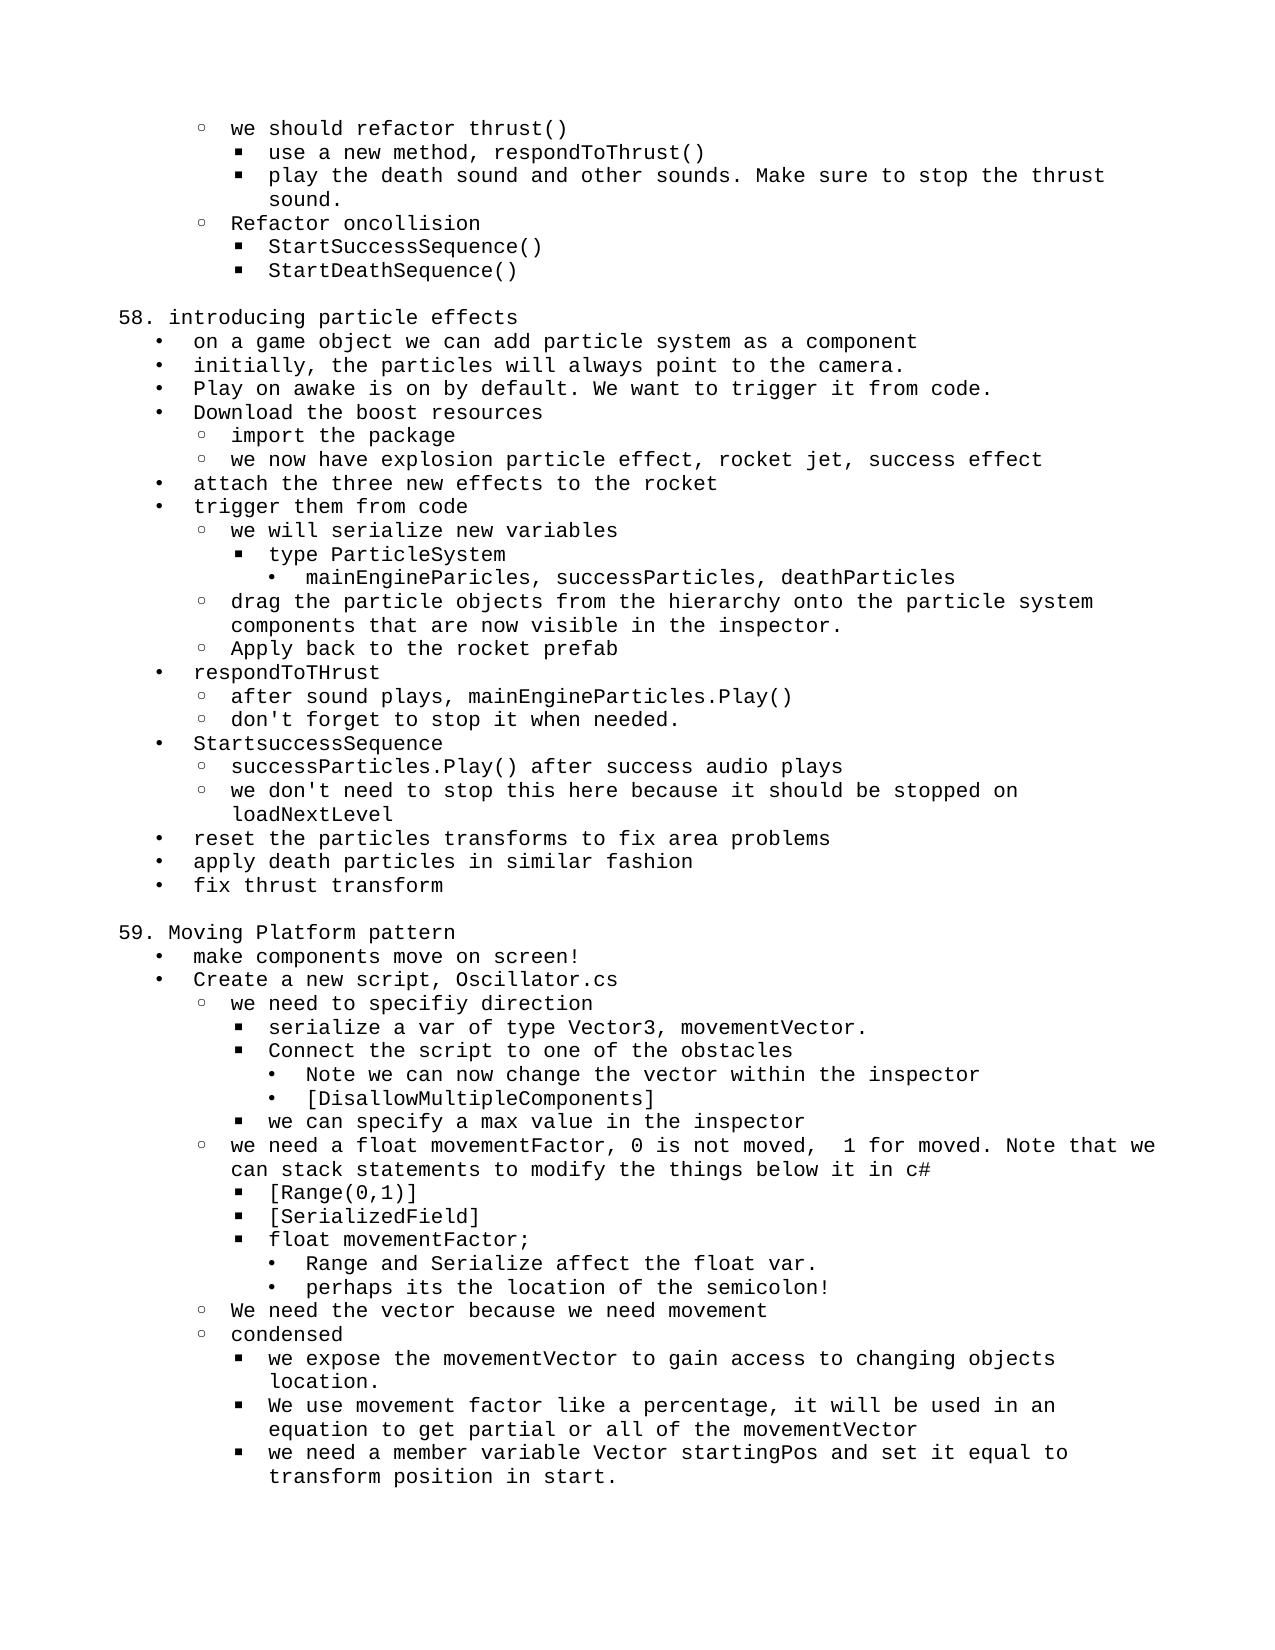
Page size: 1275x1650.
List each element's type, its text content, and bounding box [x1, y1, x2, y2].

list serialize a var of type Vector3, movementVector. [231, 1017, 1157, 1040]
list Refactor oncollision [193, 213, 1157, 236]
list we should refactor thrust() [193, 118, 1157, 142]
list Connect the script to one of the obstacles [231, 1040, 1157, 1064]
list StartSuccessSequence() [231, 236, 1157, 260]
list use a new method, respondToThrust() [231, 142, 1157, 165]
list attach the three new effects to the rocket [156, 473, 1157, 496]
list respondToTHrust [156, 662, 1157, 686]
list [Range(0,1)] [231, 1182, 1157, 1206]
list make components move on screen! [156, 946, 1157, 969]
list Apply back to the rocket prefab [193, 638, 1157, 662]
list Note we can now change the vector within the inspector [268, 1064, 1157, 1088]
list [SerializedField] [231, 1206, 1157, 1229]
list fix thrust transform [156, 875, 1157, 898]
text 58. introducing particle effects [118, 307, 1157, 331]
list float movementFactor; [231, 1229, 1157, 1253]
list We need the vector because we need movement [193, 1300, 1157, 1324]
list import the package [193, 426, 1157, 449]
list condensed [193, 1324, 1157, 1348]
list successParticles.Play() after success audio plays [193, 757, 1157, 780]
list initially, the particles will always point to the camera. [156, 354, 1157, 378]
list We use movement factor like a percentage, it will be used in an equation to get partial or all of the movementVector [231, 1395, 1157, 1442]
list Play on awake is on by default. We want to trigger it from code. [156, 378, 1157, 402]
list we don't need to stop this here because it should be stopped on loadNextLevel [193, 780, 1157, 827]
list mainEngineParicles, successParticles, deathParticles [268, 567, 1157, 591]
list StartsuccessSequence [156, 733, 1157, 757]
list apply death particles in similar fashion [156, 851, 1157, 875]
list on a game object we can add particle system as a component [156, 331, 1157, 354]
list StartDeathSequence() [231, 260, 1157, 284]
list we expose the movementVector to gain access to changing objects location. [231, 1348, 1157, 1395]
list we can specify a max value in the inspector [231, 1111, 1157, 1135]
list we need a float movementFactor, 0 is not moved, 1 for moved. Note that we can stack statements to modify the things below it in c# [193, 1135, 1157, 1182]
list perhaps its the location of the semicolon! [268, 1277, 1157, 1300]
list Create a new script, Oscillator.cs [156, 969, 1157, 993]
list reset the particles transforms to fix area problems [156, 827, 1157, 851]
list type ParticleSystem [231, 544, 1157, 567]
list [DisallowMultipleComponents] [268, 1088, 1157, 1111]
list we need to specifiy direction [193, 993, 1157, 1017]
list we now have explosion particle effect, rocket jet, success effect [193, 449, 1157, 473]
list drag the particle objects from the hierarchy onto the particle system components that are now visible in the inspector. [193, 591, 1157, 638]
list Range and Serialize affect the float var. [268, 1253, 1157, 1277]
list after sound plays, mainEngineParticles.Play() [193, 686, 1157, 709]
list we will serialize new variables [193, 520, 1157, 544]
list Download the boost resources [156, 402, 1157, 426]
list don't forget to stop it when needed. [193, 709, 1157, 733]
list we need a member variable Vector startingPos and set it equal to transform position in start. [231, 1442, 1157, 1489]
text 59. Moving Platform pattern [118, 922, 1157, 946]
list trigger them from code [156, 496, 1157, 520]
list play the death sound and other sounds. Make sure to stop the thrust sound. [231, 165, 1157, 213]
